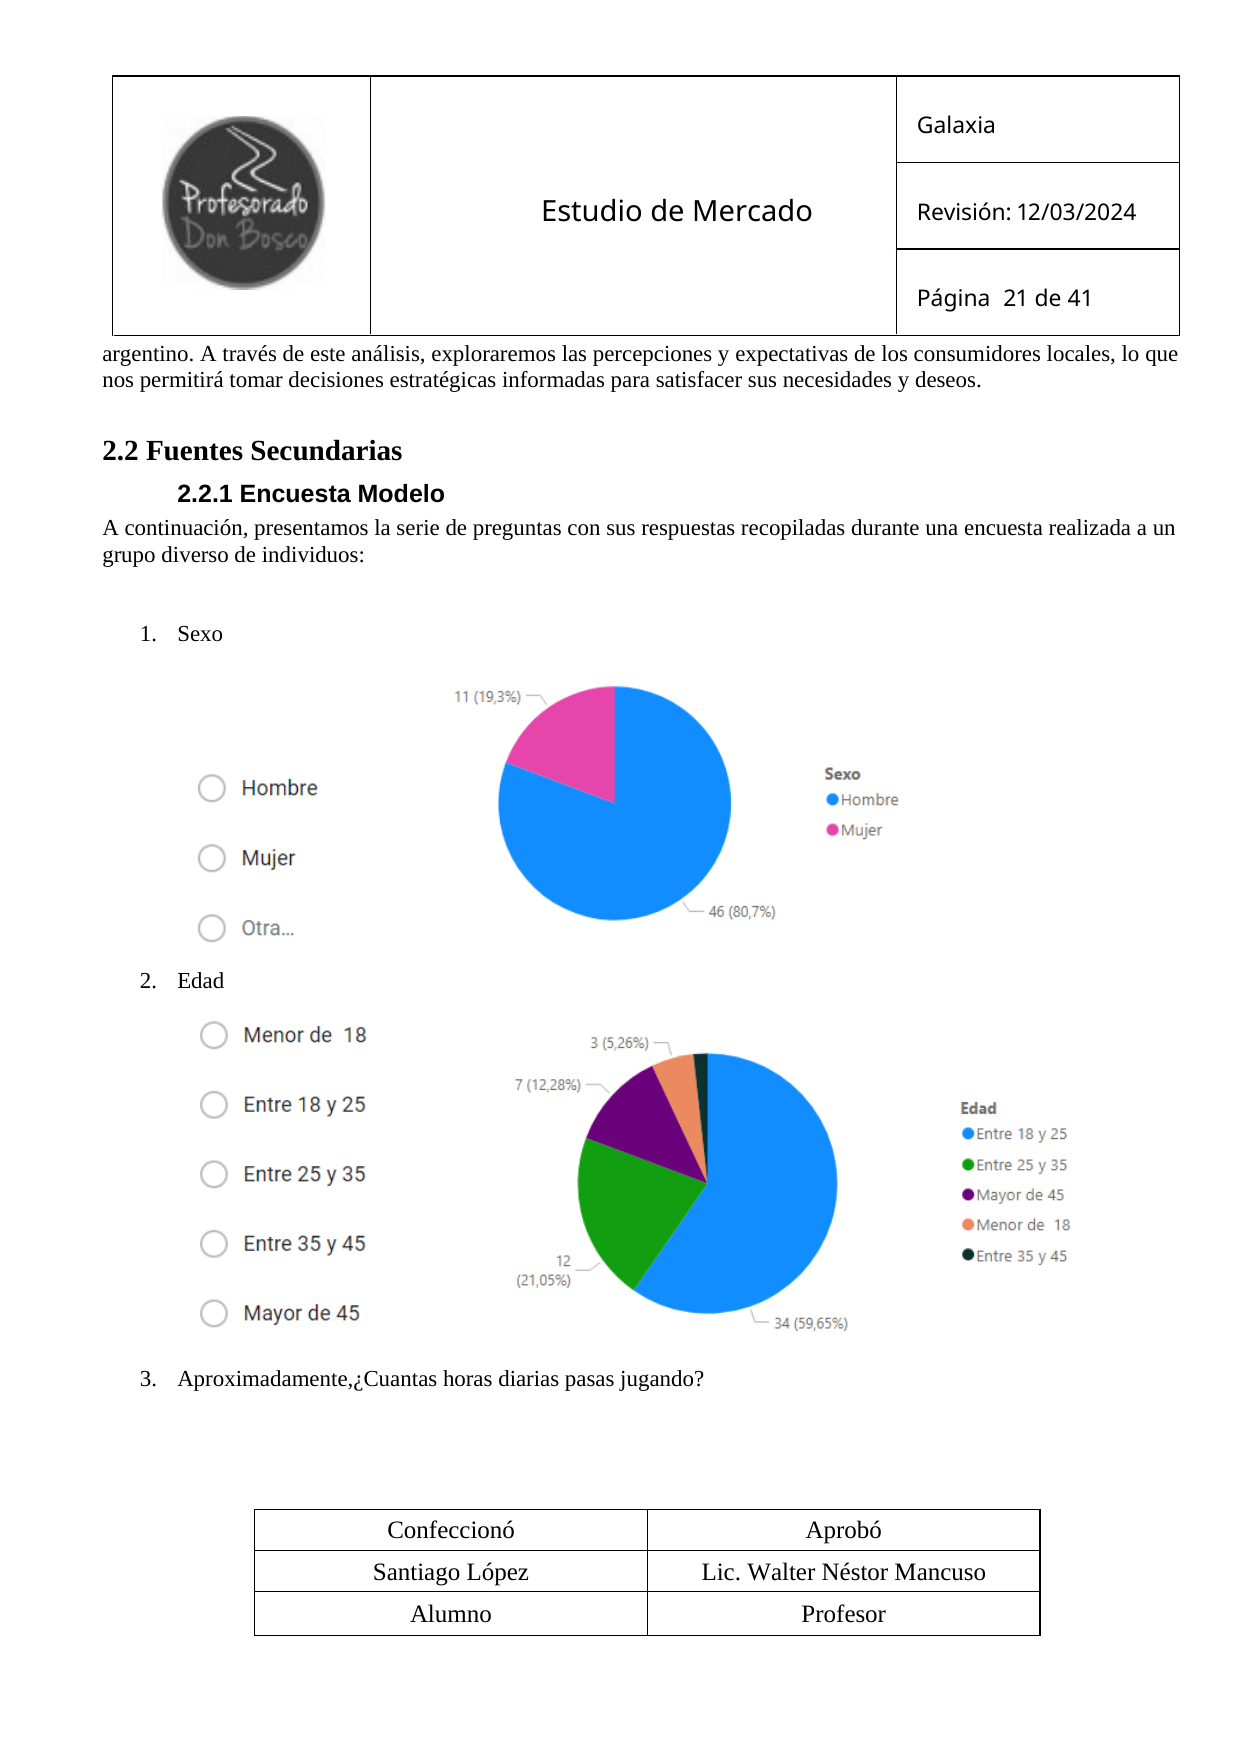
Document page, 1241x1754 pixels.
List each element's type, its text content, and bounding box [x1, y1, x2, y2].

text A continuación, presentamos la serie de preguntas con sus respuestas recopiladas durante una encuesta realizada a un grupo diverso de individuos: [102, 514, 1192, 567]
text argentino. A través de este análisis, exploraremos las percepciones y expectativas de los consumidores locales, lo que nos permitirá tomar decisiones estratégicas informadas para satisfacer sus necesidades y deseos. [102, 339, 1192, 392]
subtitle 2.2 Fuentes Secundarias [102, 433, 1192, 467]
list Sexo [139, 620, 1192, 646]
picture [425, 646, 904, 968]
picture [477, 1011, 1120, 1361]
subtitle 2.2.1 Encuesta Modelo [102, 479, 1192, 508]
picture [177, 993, 413, 1361]
picture [177, 741, 420, 968]
list Aproximadamente,¿Cuantas horas diarias pasas jugando? [139, 1365, 1192, 1391]
list Edad [139, 967, 1192, 1365]
